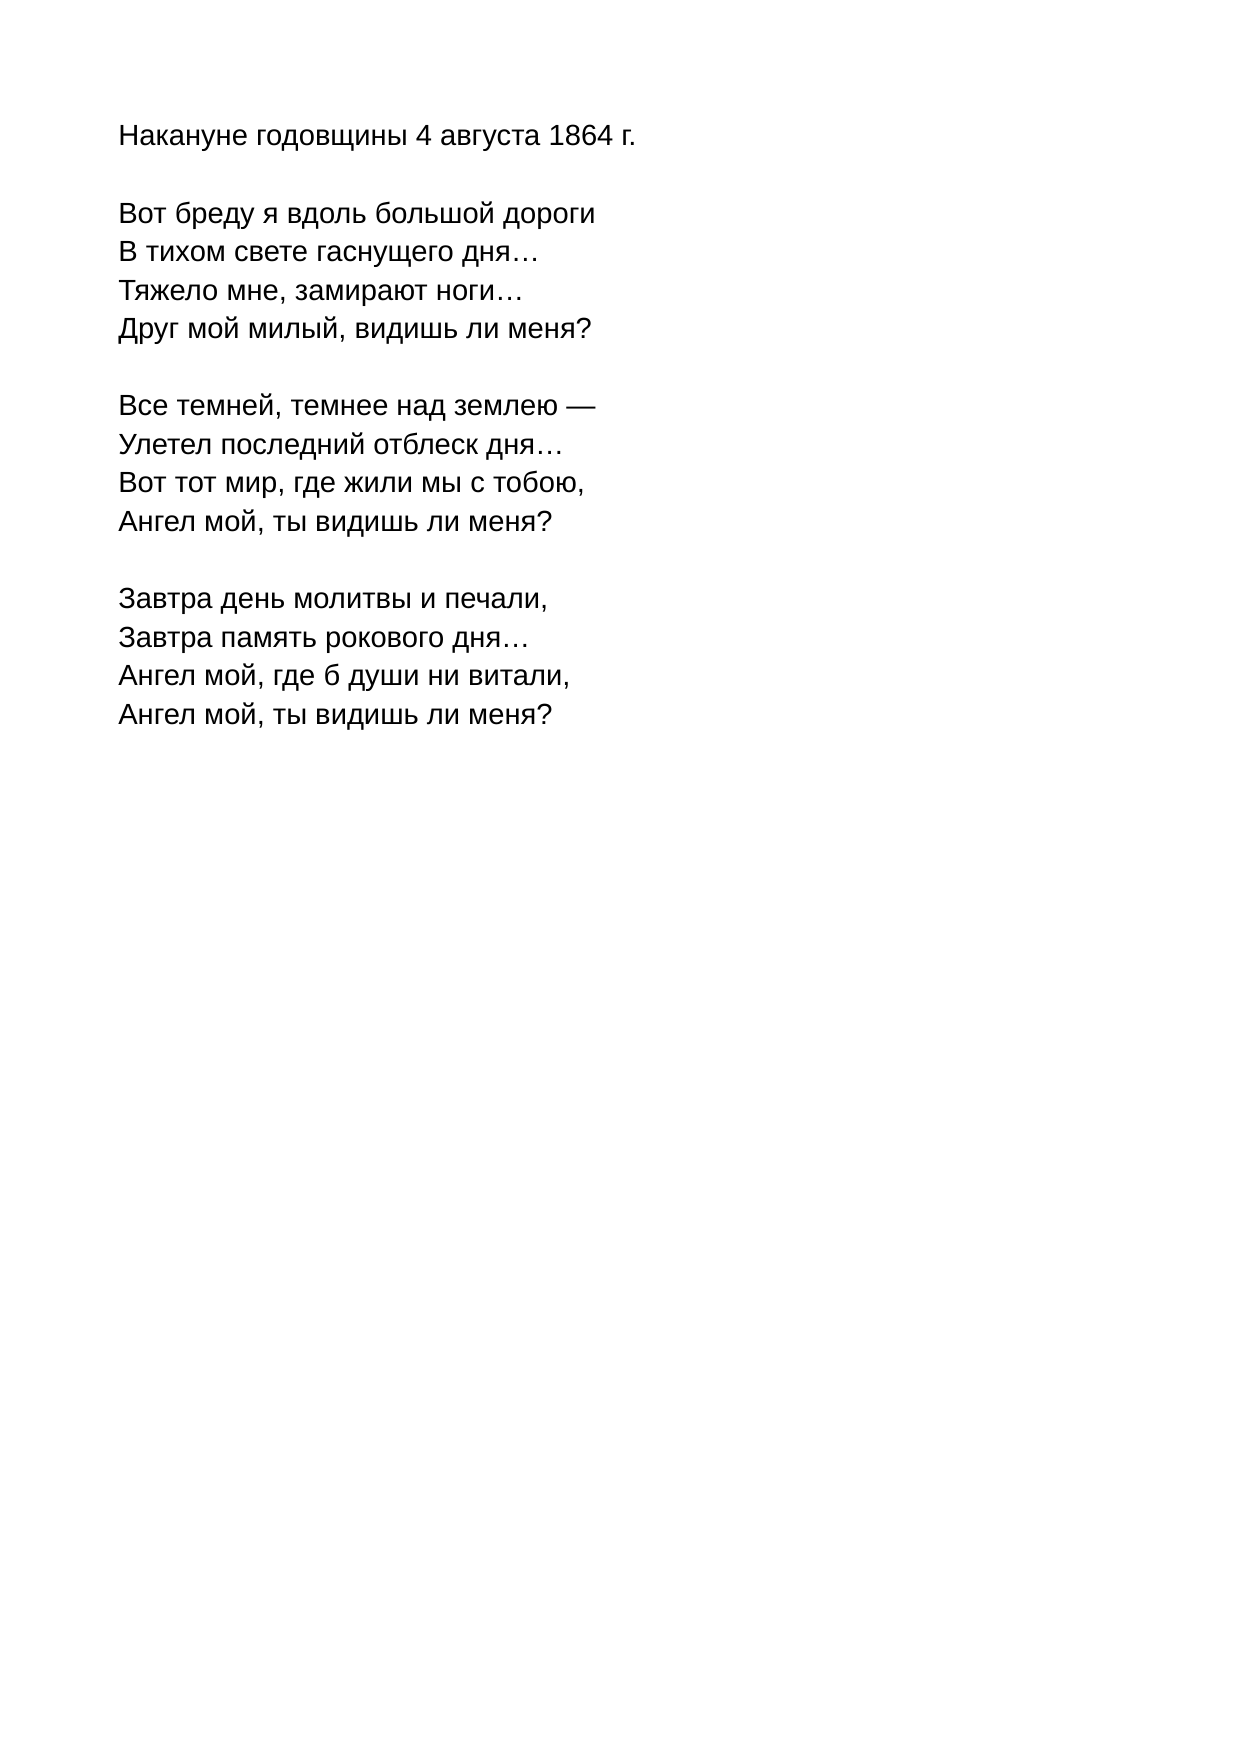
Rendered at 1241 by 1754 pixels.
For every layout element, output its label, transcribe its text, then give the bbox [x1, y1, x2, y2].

text Вот бреду я вдоль большой дороги В тихом свете гаснущего дня… Тяжело мне, замирают ноги… Друг мой милый, видишь ли меня? Все темней, темнее над землею — Улетел последний отблеск дня… Вот тот мир, где жили мы с тобою, Ангел мой, ты видишь ли меня? Завтра день молитвы и печали, Завтра память рокового дня… Ангел мой, где б души ни витали, Ангел мой, ты видишь ли меня? [118, 196, 1122, 730]
text Накануне годовщины 4 августа 1864 г. [118, 118, 1122, 152]
